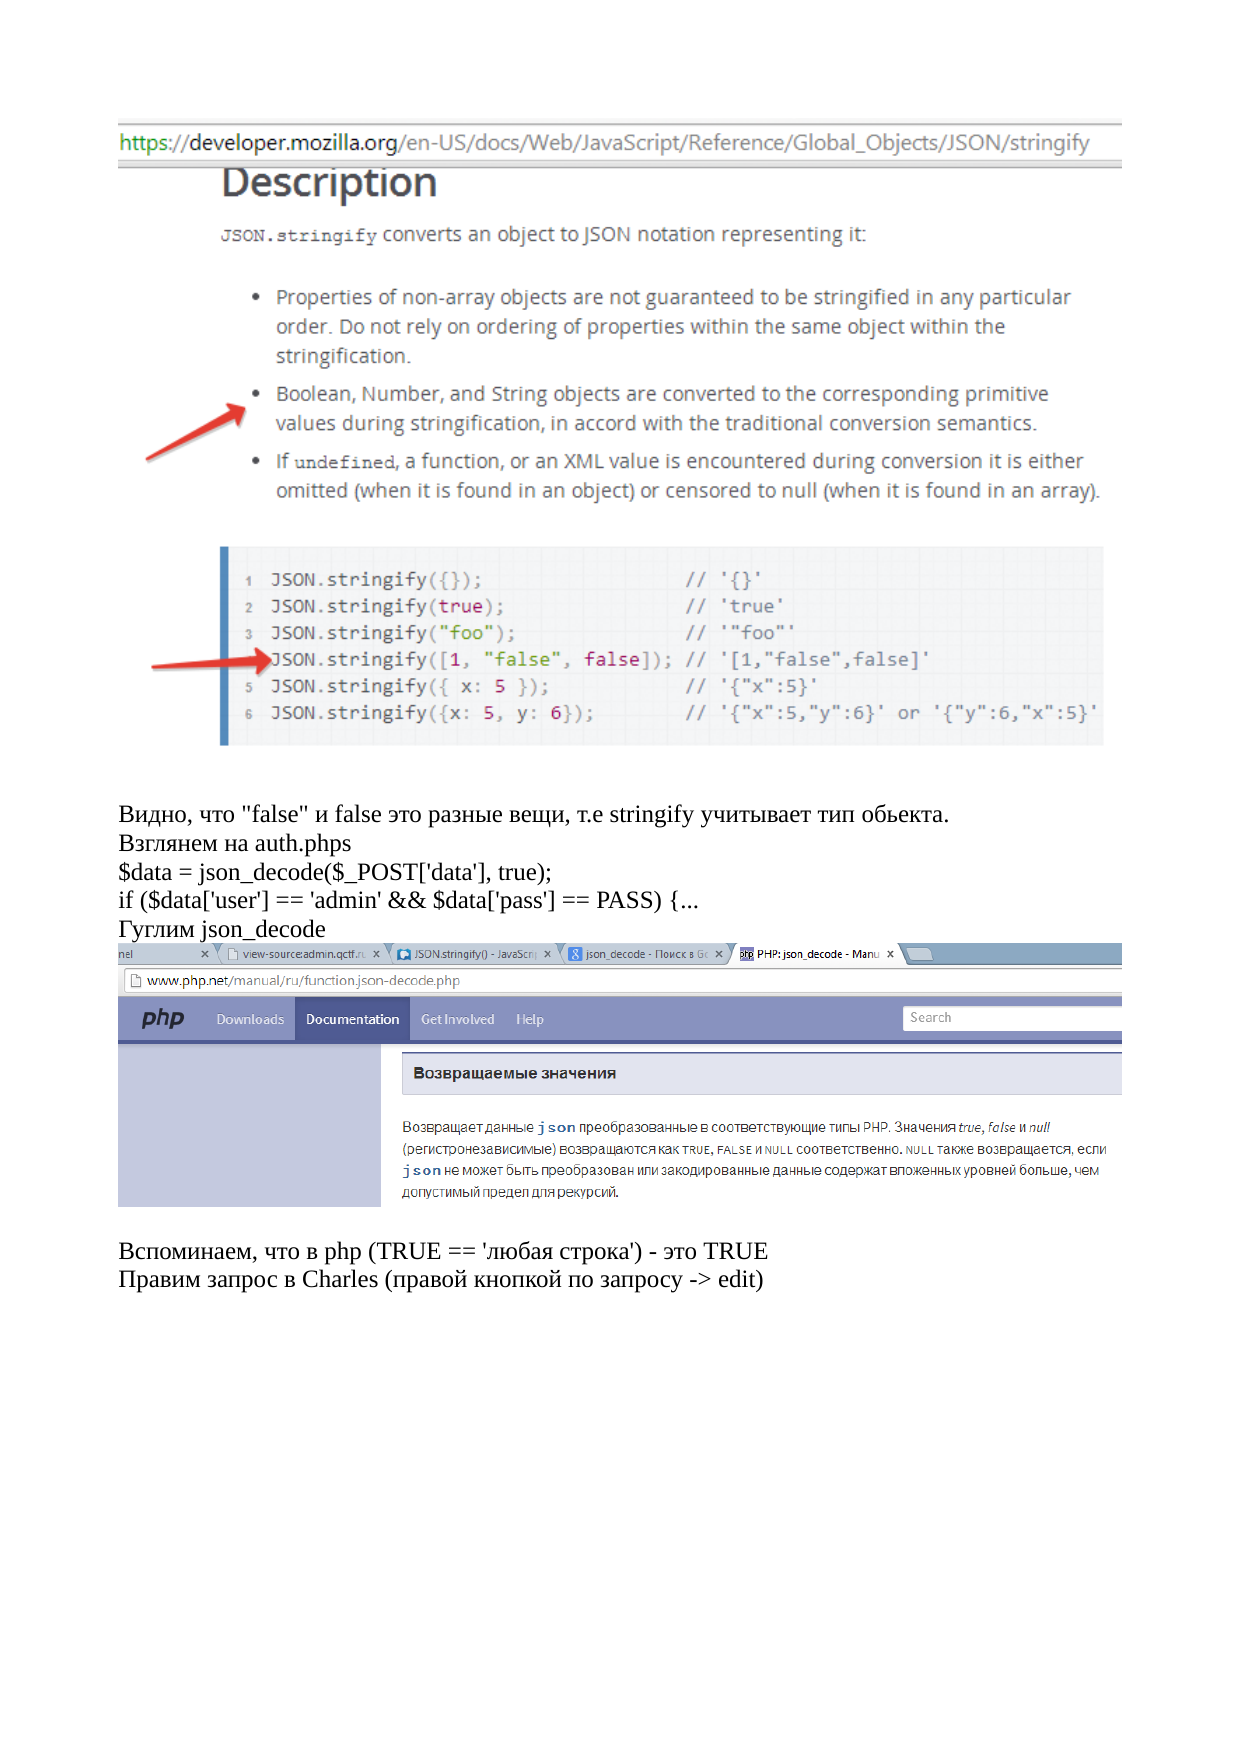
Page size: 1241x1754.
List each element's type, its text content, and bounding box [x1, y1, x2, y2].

picture [118, 118, 1122, 771]
text Видно, что "false" и false это разные вещи, т.е stringify учитывает тип обьекта. [118, 799, 1122, 828]
text Взглянем на auth.phps [118, 828, 1122, 857]
text $data = json_decode($_POST['data'], true); [118, 857, 1122, 886]
text Гуглим json_decode [118, 914, 1122, 943]
text Правим запрос в Charles (правой кнопкой по запросу -> edit) [118, 1264, 1122, 1293]
text if ($data['user'] == 'admin' && $data['pass'] == PASS) {... [118, 886, 1122, 914]
picture [118, 943, 1122, 1207]
text Вспоминаем, что в php (TRUE == 'любая строка') - это TRUE [118, 1236, 1122, 1264]
